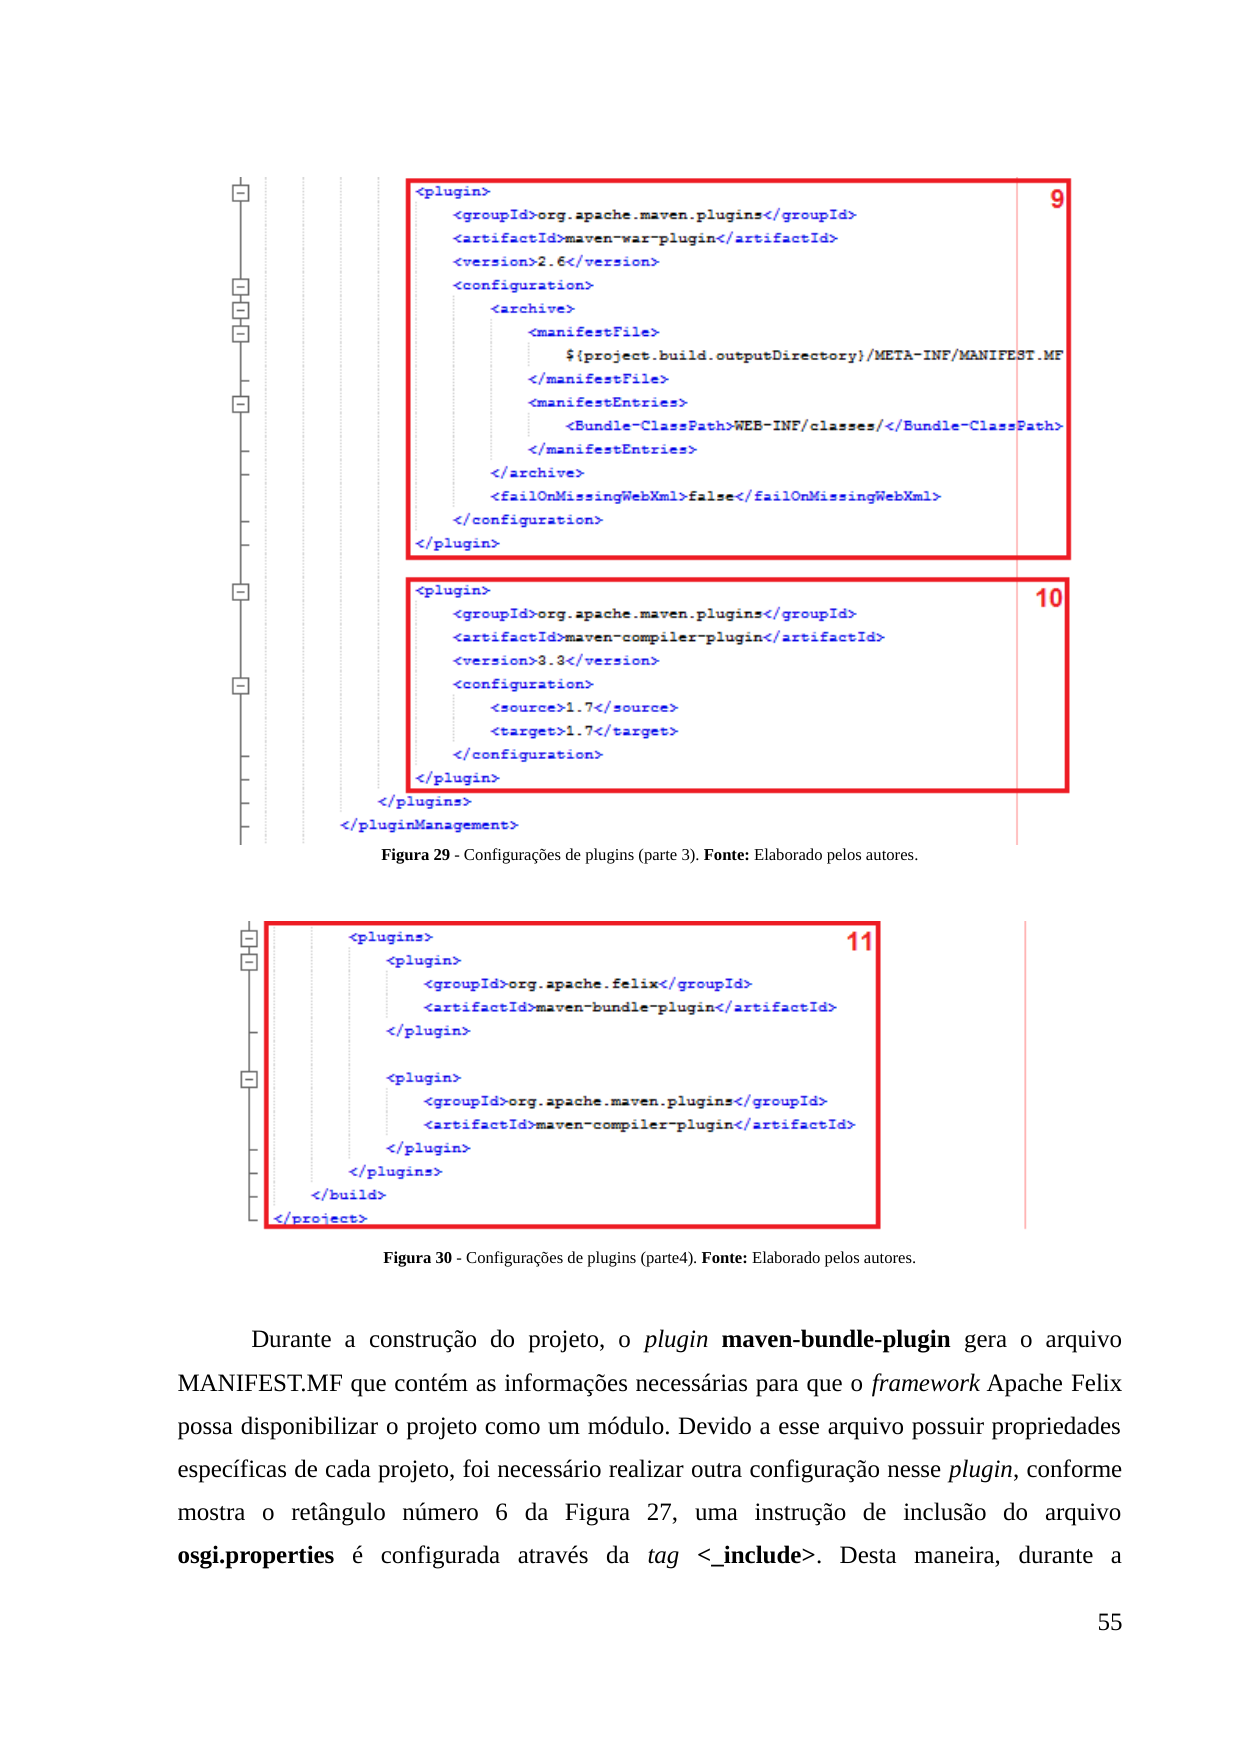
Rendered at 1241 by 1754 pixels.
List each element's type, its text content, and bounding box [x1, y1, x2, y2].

text Figura 30 - Configurações de plugins (parte4). Fonte: Elaborado pelos autores. [233, 1248, 1066, 1267]
text Figura 29 - Configurações de plugins (parte 3). Fonte: Elaborado pelos autores. [224, 845, 1076, 864]
text Durante a construção do projeto, o plugin maven-bundle-plugin gera o arquivo MANIFEST.MF que contém as informações necessárias para que o framework Apache Felix possa disponibilizar o projeto como um módulo. Devido a esse arquivo possuir propriedades específicas de cada projeto, foi necessário realizar outra configuração nesse plugin, conforme mostra o retângulo número 6 da Figura 27, uma instrução de inclusão do arquivo osgi.properties é configurada através da tag <_include>. Desta maneira, durante a [177, 1324, 1122, 1569]
picture [233, 921, 1067, 1248]
picture [223, 177, 1076, 845]
